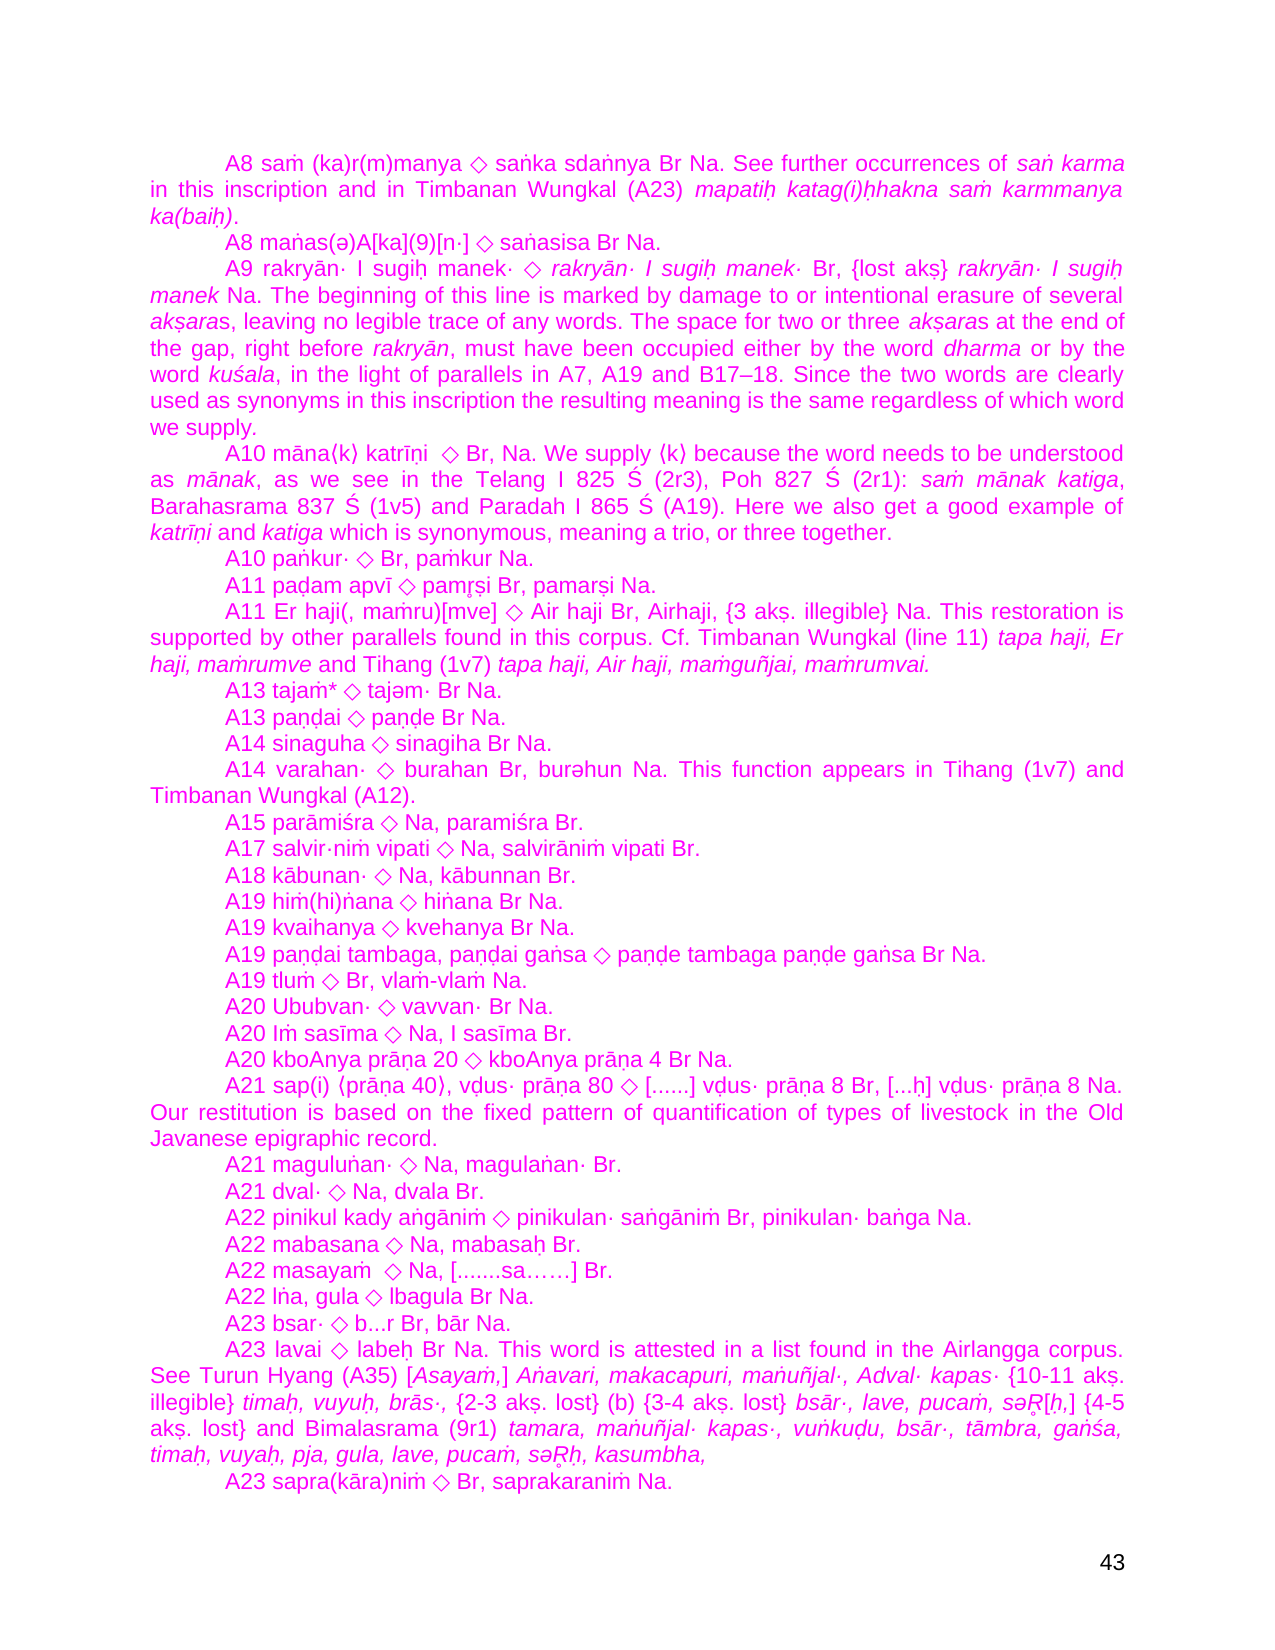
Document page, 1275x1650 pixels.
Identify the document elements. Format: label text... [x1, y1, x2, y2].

text A20 Ububvan· ◇ vavvan· Br Na. [150, 993, 1125, 1020]
text A21 maguluṅan· ◇ Na, magulaṅan· Br. [150, 1151, 1125, 1178]
text A11 paḍam apvī ◇ pamr̥ṣi Br, pamarṣi Na. [150, 572, 1125, 598]
text A10 paṅkur· ◇ Br, paṁkur Na. [150, 545, 1125, 572]
text A19 kvaihanya ◇ kvehanya Br Na. [150, 914, 1125, 941]
text A22 mabasana ◇ Na, mabasaḥ Br. [150, 1231, 1125, 1257]
text A23 lavai ◇ labeḥ Br Na. This word is attested in a list found in the Airlangga corpus. See Turun Hyang (A35) [Asayaṁ,] Aṅavari, makacapuri, maṅuñjal·, Adval· kapas· {10-11 akṣ. illegible} timaḥ, vuyuḥ, brās·, {2-3 akṣ. lost} (b) {3-4 akṣ. lost} bsār·, lave, pucaṁ, sǝR̥[ḥ,] {4-5 akṣ. lost} and Bimalasrama (9r1) tamara, maṅuñjal· kapas·, vuṅkuḍu, bsār·, tāmbra, gaṅśa, timaḥ, vuyaḥ, pja, gula, lave, pucaṁ, sǝR̥ḥ, kasumbha, [150, 1336, 1125, 1468]
text A13 paṇḍai ◇ paṇḍe Br Na. [150, 703, 1125, 730]
text A14 sinaguha ◇ sinagiha Br Na. [150, 730, 1125, 756]
text A22 lṅa, gula ◇ lbagula Br Na. [150, 1283, 1125, 1309]
text A19 hiṁ(hi)ṅana ◇ hiṅana Br Na. [150, 888, 1125, 914]
text A21 sap(i) ⟨prāṇa 40⟩, vḍus· prāṇa 80 ◇ [......] vḍus· prāṇa 8 Br, [...ḥ] vḍus· prāṇa 8 Na. Our restitution is based on the fixed pattern of quantification of types of livestock in the Old Javanese epigraphic record. [150, 1072, 1125, 1151]
text A11 Er haji(, maṁru)[mve] ◇ Air haji Br, Airhaji, {3 akṣ. illegible} Na. This restoration is supported by other parallels found in this corpus. Cf. Timbanan Wungkal (line 11) tapa haji, Er haji‚ maṁrumve and Tihang (1v7) tapa haji, Air haji, maṁguñjai, maṁrumvai. [150, 598, 1125, 677]
text A13 tajaṁ* ◇ tajəm· Br Na. [150, 677, 1125, 703]
text A8 maṅas(ə)A[ka](9)[n·] ◇ saṅasisa Br Na. [150, 229, 1125, 255]
text A23 sapra(kāra)niṁ ◇ Br, saprakaraniṁ Na. [150, 1468, 1125, 1494]
text A22 pinikul kady aṅgāniṁ ◇ pinikulan· saṅgāniṁ Br, pinikulan· baṅga Na. [150, 1204, 1125, 1231]
text A14 varahan· ◇ burahan Br, burəhun Na. This function appears in Tihang (1v7) and Timbanan Wungkal (A12). [150, 756, 1125, 809]
text A17 salvir·niṁ vipati ◇ Na, salvirāniṁ vipati Br. [150, 835, 1125, 862]
text A15 parāmiśra ◇ Na, paramiśra Br. [150, 809, 1125, 835]
text A18 kābunan· ◇ Na, kābunnan Br. [150, 862, 1125, 888]
text A21 dval· ◇ Na, dvala Br. [150, 1178, 1125, 1204]
text A20 kboAnya prāṇa 20 ◇ kboAnya prāṇa 4 Br Na. [150, 1046, 1125, 1072]
text A23 bsar· ◇ b...r Br, bār Na. [150, 1309, 1125, 1336]
text A19 paṇḍai tambaga, paṇḍai gaṅsa ◇ paṇḍe tambaga paṇḍe gaṅsa Br Na. [150, 941, 1125, 967]
text A8 saṁ (ka)r(m)manya ◇ saṅka sdaṅnya Br Na. See further occurrences of saṅ karma in this inscription and in Timbanan Wungkal (A23) mapatiḥ katag(i)ḥhakna saṁ karmmanya ka(baiḥ). [150, 150, 1125, 229]
text A20 Iṁ sasīma ◇ Na, I sasīma Br. [150, 1020, 1125, 1046]
text A22 masayaṁ ◇ Na, [.......sa……] Br. [150, 1257, 1125, 1283]
text A9 rakryān· I sugiḥ manek· ◇ rakryān· I sugiḥ manek· Br, {lost akṣ} rakryān· I sugiḥ manek Na. The beginning of this line is marked by damage to or intentional erasure of several akṣaras, leaving no legible trace of any words. The space for two or three akṣaras at the end of the gap, right before rakryān, must have been occupied either by the word dharma or by the word kuśala, in the light of parallels in A7, A19 and B17–18. Since the two words are clearly used as synonyms in this inscription the resulting meaning is the same regardless of which word we supply. [150, 255, 1125, 440]
text A19 tluṁ ◇ Br, vlaṁ-vlaṁ Na. [150, 967, 1125, 993]
text A10 māna⟨k⟩ katrīṇi ◇ Br, Na. We supply ⟨k⟩ because the word needs to be understood as mānak, as we see in the Telang I 825 Ś (2r3), Poh 827 Ś (2r1): saṁ mānak katiga, Barahasrama 837 Ś (1v5) and Paradah I 865 Ś (A19). Here we also get a good example of katrīṇi and katiga which is synonymous, meaning a trio, or three together. [150, 440, 1125, 545]
